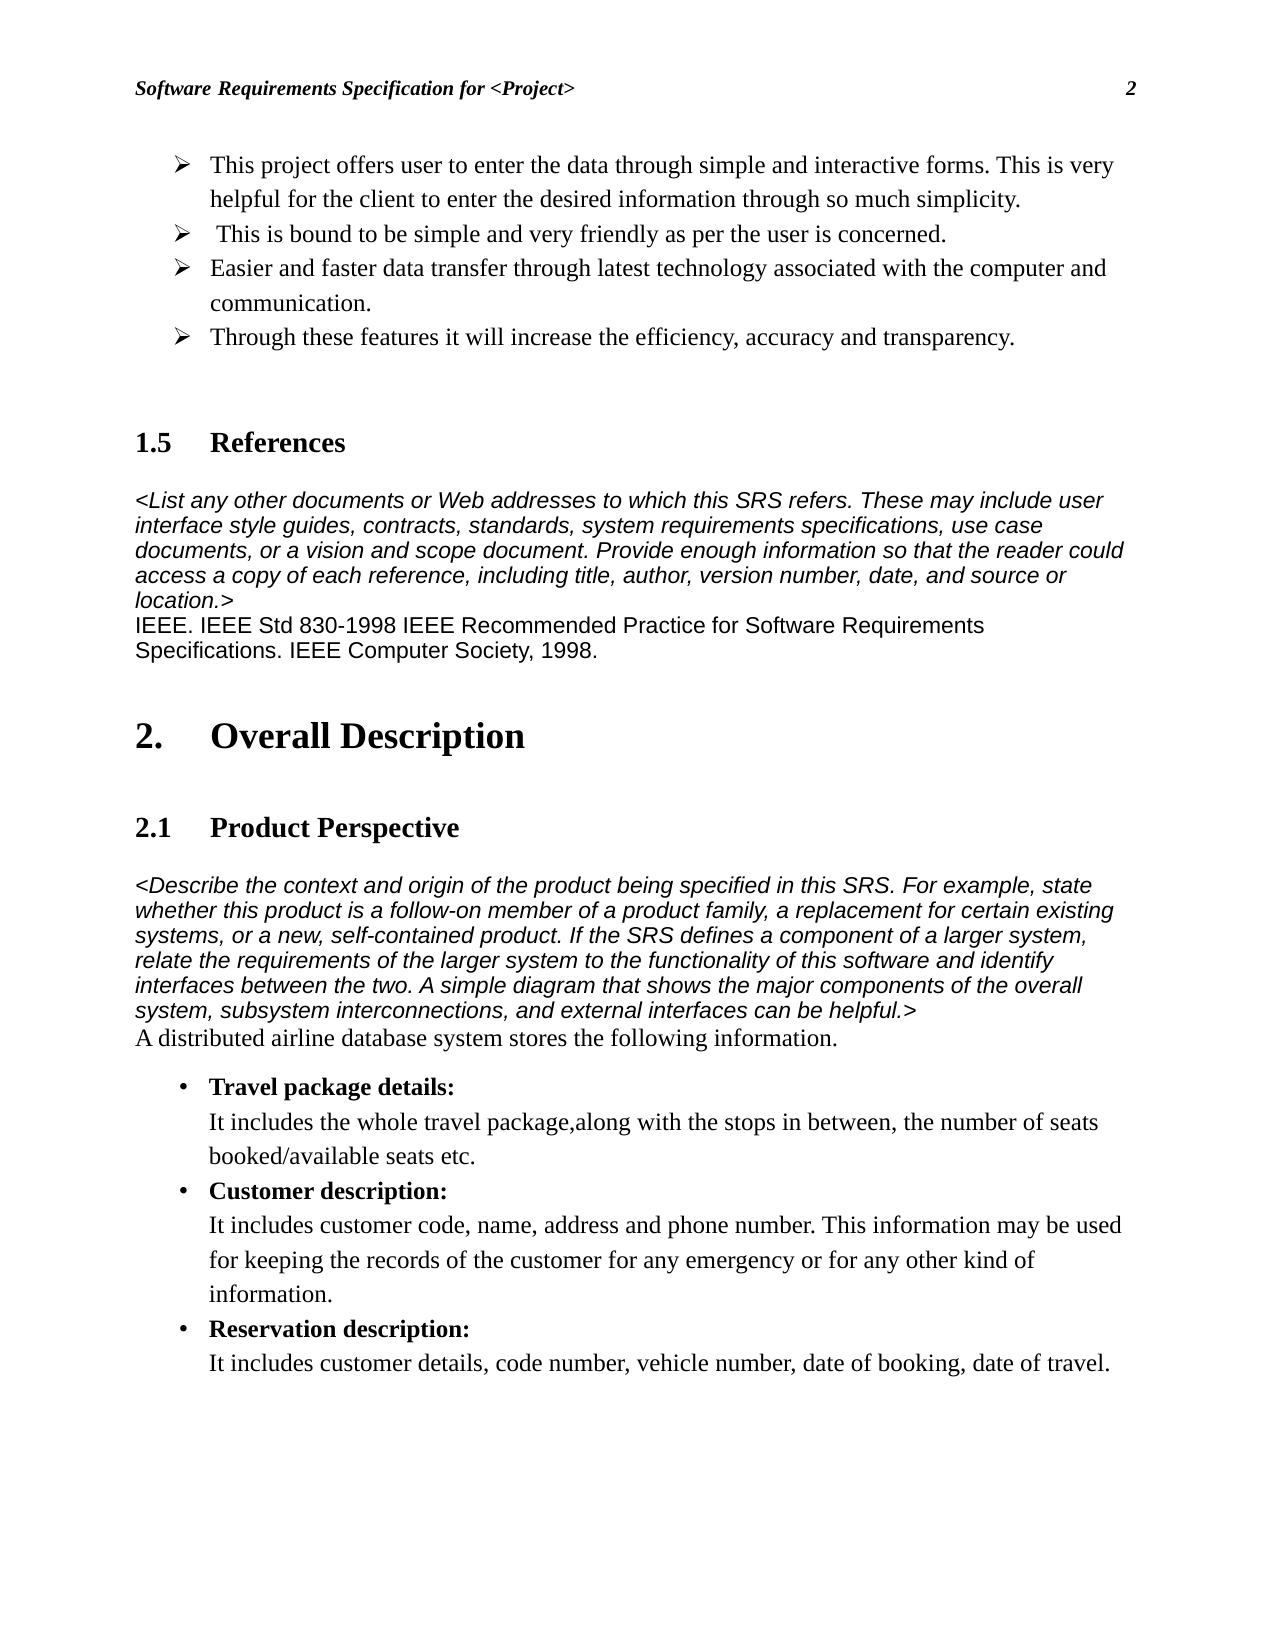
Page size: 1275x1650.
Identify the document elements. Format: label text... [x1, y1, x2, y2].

list This is bound to be simple and very friendly as per the user is concerned. [172, 219, 1140, 248]
list Reservation description: It includes customer details, code number, vehicle number, date of booking, date of travel. [179, 1314, 1140, 1377]
list This project offers user to enter the data through simple and interactive forms. This is very helpful for the client to enter the desired information through so much simplicity. [172, 150, 1140, 213]
list Through these features it will increase the efficiency, accuracy and transparency. [172, 322, 1140, 351]
text <List any other documents or Web addresses to which this SRS refers. These may include user interface style guides, contracts, standards, system requirements specifications, use case documents, or a vision and scope document. Provide enough information so that the reader could access a copy of each reference, including title, author, version number, date, and source or location.> [135, 488, 1140, 613]
text IEEE. IEEE Std 830-1998 IEEE Recommended Practice for Software Requirements [135, 613, 1140, 638]
subtitle Product Perspective [135, 811, 1140, 844]
subtitle Overall Description [135, 713, 1140, 756]
text A distributed airline database system stores the following information. [135, 1023, 1140, 1052]
list Customer description: It includes customer code, name, address and phone number. This information may be used for keeping the records of the customer for any emergency or for any other kind of information. [179, 1176, 1140, 1308]
subtitle References [135, 426, 1140, 459]
text <Describe the context and origin of the product being specified in this SRS. For example, state whether this product is a follow-on member of a product family, a replacement for certain existing systems, or a new, self-contained product. If the SRS defines a component of a larger system, relate the requirements of the larger system to the functionality of this software and identify interfaces between the two. A simple diagram that shows the major components of the overall system, subsystem interconnections, and external interfaces can be helpful.> [135, 873, 1140, 1023]
text Specifications. IEEE Computer Society, 1998. [135, 638, 1140, 663]
list Easier and faster data transfer through latest technology associated with the computer and communication. [172, 253, 1140, 317]
list Travel package details: It includes the whole travel package,along with the stops in between, the number of seats booked/available seats etc. [179, 1072, 1140, 1170]
